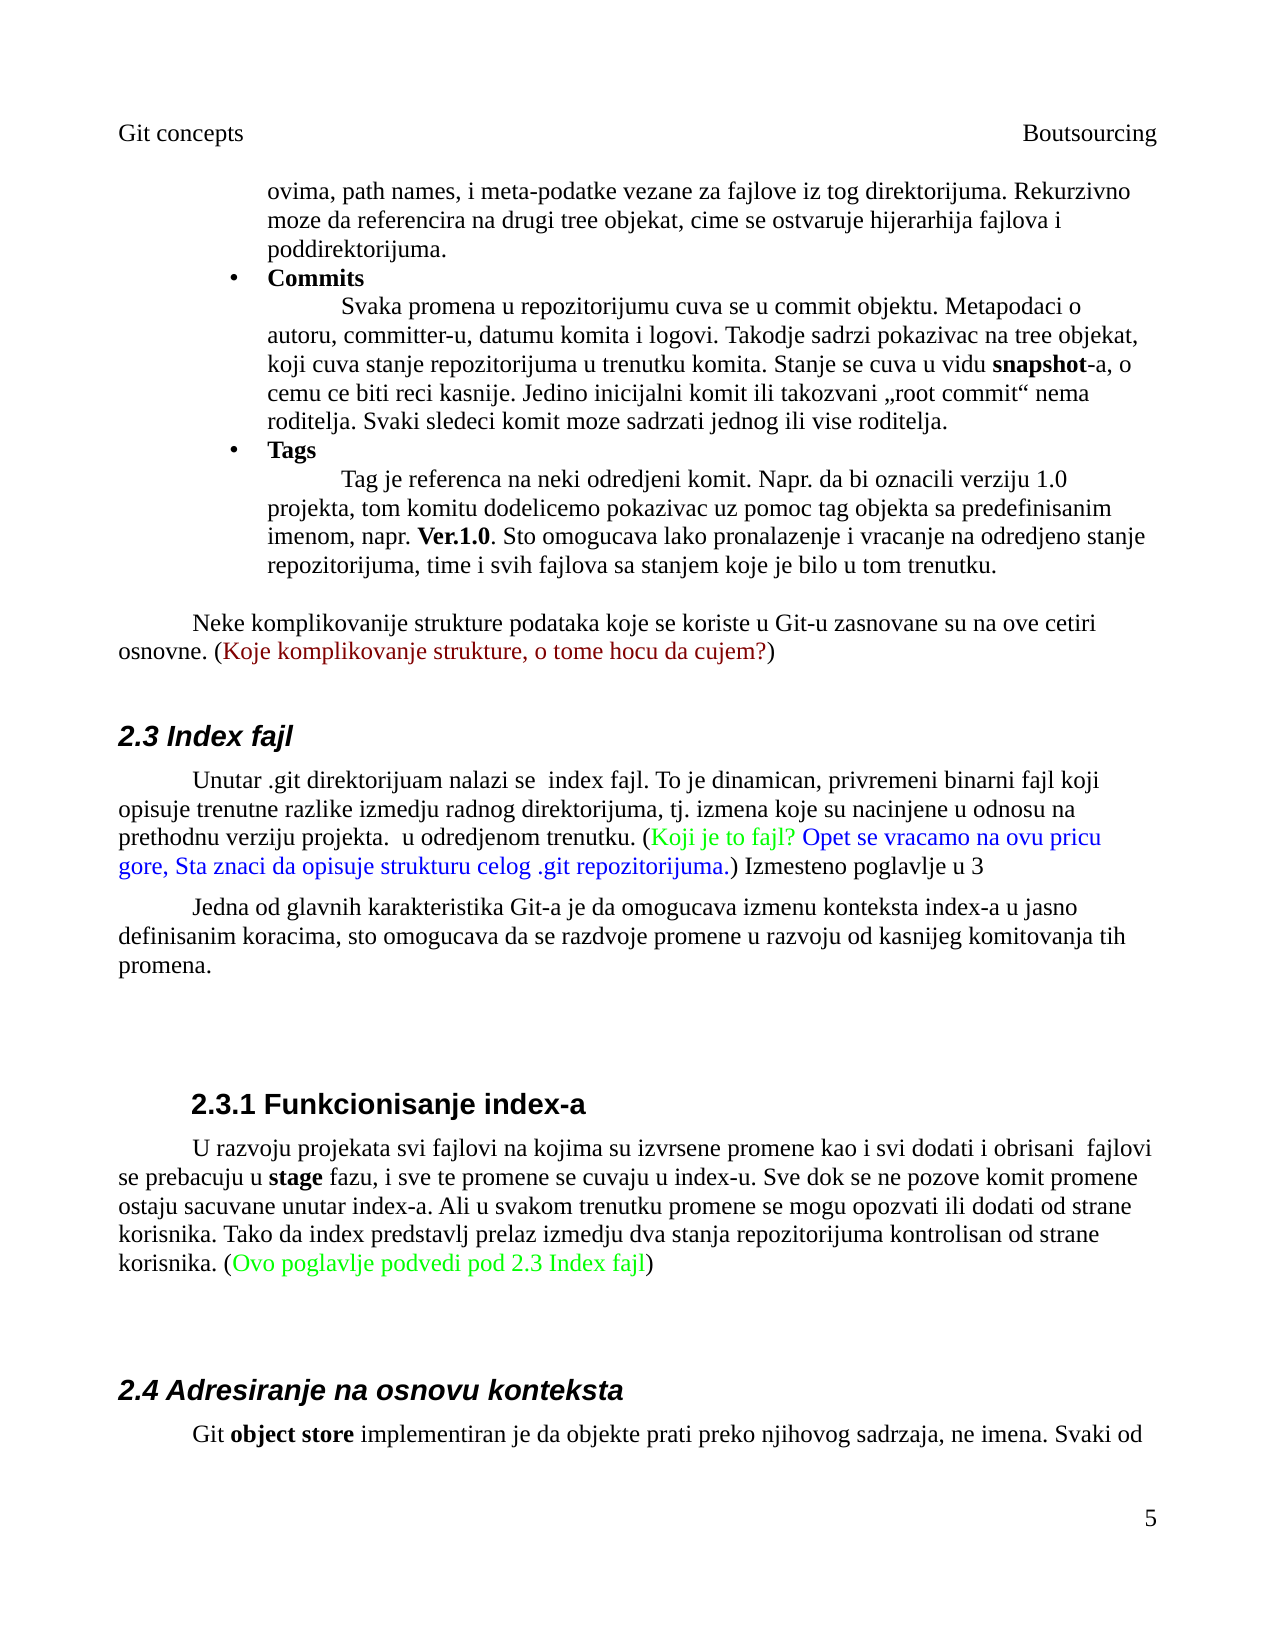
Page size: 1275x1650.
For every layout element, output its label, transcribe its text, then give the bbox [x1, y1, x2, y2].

text Neke komplikovanije strukture podataka koje se koriste u Git-u zasnovane su na ove cetiri osnovne. (Koje komplikovanje strukture, o tome hocu da cujem?) [118, 608, 1157, 665]
list Commits Svaka promena u repozitorijumu cuva se u commit objektu. Metapodaci o autoru, committer-u, datumu komita i logovi. Takodje sadrzi pokazivac na tree objekat, koji cuva stanje repozitorijuma u trenutku komita. Stanje se cuva u vidu snapshot-a, o cemu ce biti reci kasnije. Jedino inicijalni komit ili takozvani „root commit“ nema roditelja. Svaki sledeci komit moze sadrzati jednog ili vise roditelja. [229, 263, 1157, 435]
text Unutar .git direktorijuam nalazi se index fajl. To je dinamican, privremeni binarni fajl koji opisuje trenutne razlike izmedju radnog direktorijuma, tj. izmena koje su nacinjene u odnosu na prethodnu verziju projekta. u odredjenom trenutku. (Koji je to fajl? Opet se vracamo na ovu pricu gore, Sta znaci da opisuje strukturu celog .git repozitorijuma.) Izmesteno poglavlje u 3 [118, 765, 1157, 880]
list Tags Tag je referenca na neki odredjeni komit. Napr. da bi oznacili verziju 1.0 projekta, tom komitu dodelicemo pokazivac uz pomoc tag objekta sa predefinisanim imenom, napr. Ver.1.0. Sto omogucava lako pronalazenje i vracanje na odredjeno stanje repozitorijuma, time i svih fajlova sa stanjem koje je bilo u tom trenutku. [229, 435, 1157, 579]
subtitle 2.3 Index fajl [118, 719, 1157, 752]
text U razvoju projekata svi fajlovi na kojima su izvrsene promene kao i svi dodati i obrisani fajlovi se prebacuju u stage fazu, i sve te promene se cuvaju u index-u. Sve dok se ne pozove komit promene ostaju sacuvane unutar index-a. Ali u svakom trenutku promene se mogu opozvati ili dodati od strane korisnika. Tako da index predstavlj prelaz izmedju dva stanja repozitorijuma kontrolisan od strane korisnika. (Ovo poglavlje podvedi pod 2.3 Index fajl) [118, 1133, 1157, 1277]
subtitle 2.3.1 Funkcionisanje index-a [191, 1087, 1157, 1121]
subtitle 2.4 Adresiranje na osnovu konteksta [118, 1373, 1157, 1407]
text Git object store implementiran je da objekte prati preko njihovog sadrzaja, ne imena. Svaki od [118, 1419, 1157, 1448]
list ovima, path names, i meta-podatke vezane za fajlove iz tog direktorijuma. Rekurzivno moze da referencira na drugi tree objekat, cime se ostvaruje hijerarhija fajlova i poddirektorijuma. [229, 176, 1157, 263]
text Jedna od glavnih karakteristika Git-a je da omogucava izmenu konteksta index-a u jasno definisanim koracima, sto omogucava da se razdvoje promene u razvoju od kasnijeg komitovanja tih promena. [118, 892, 1157, 979]
